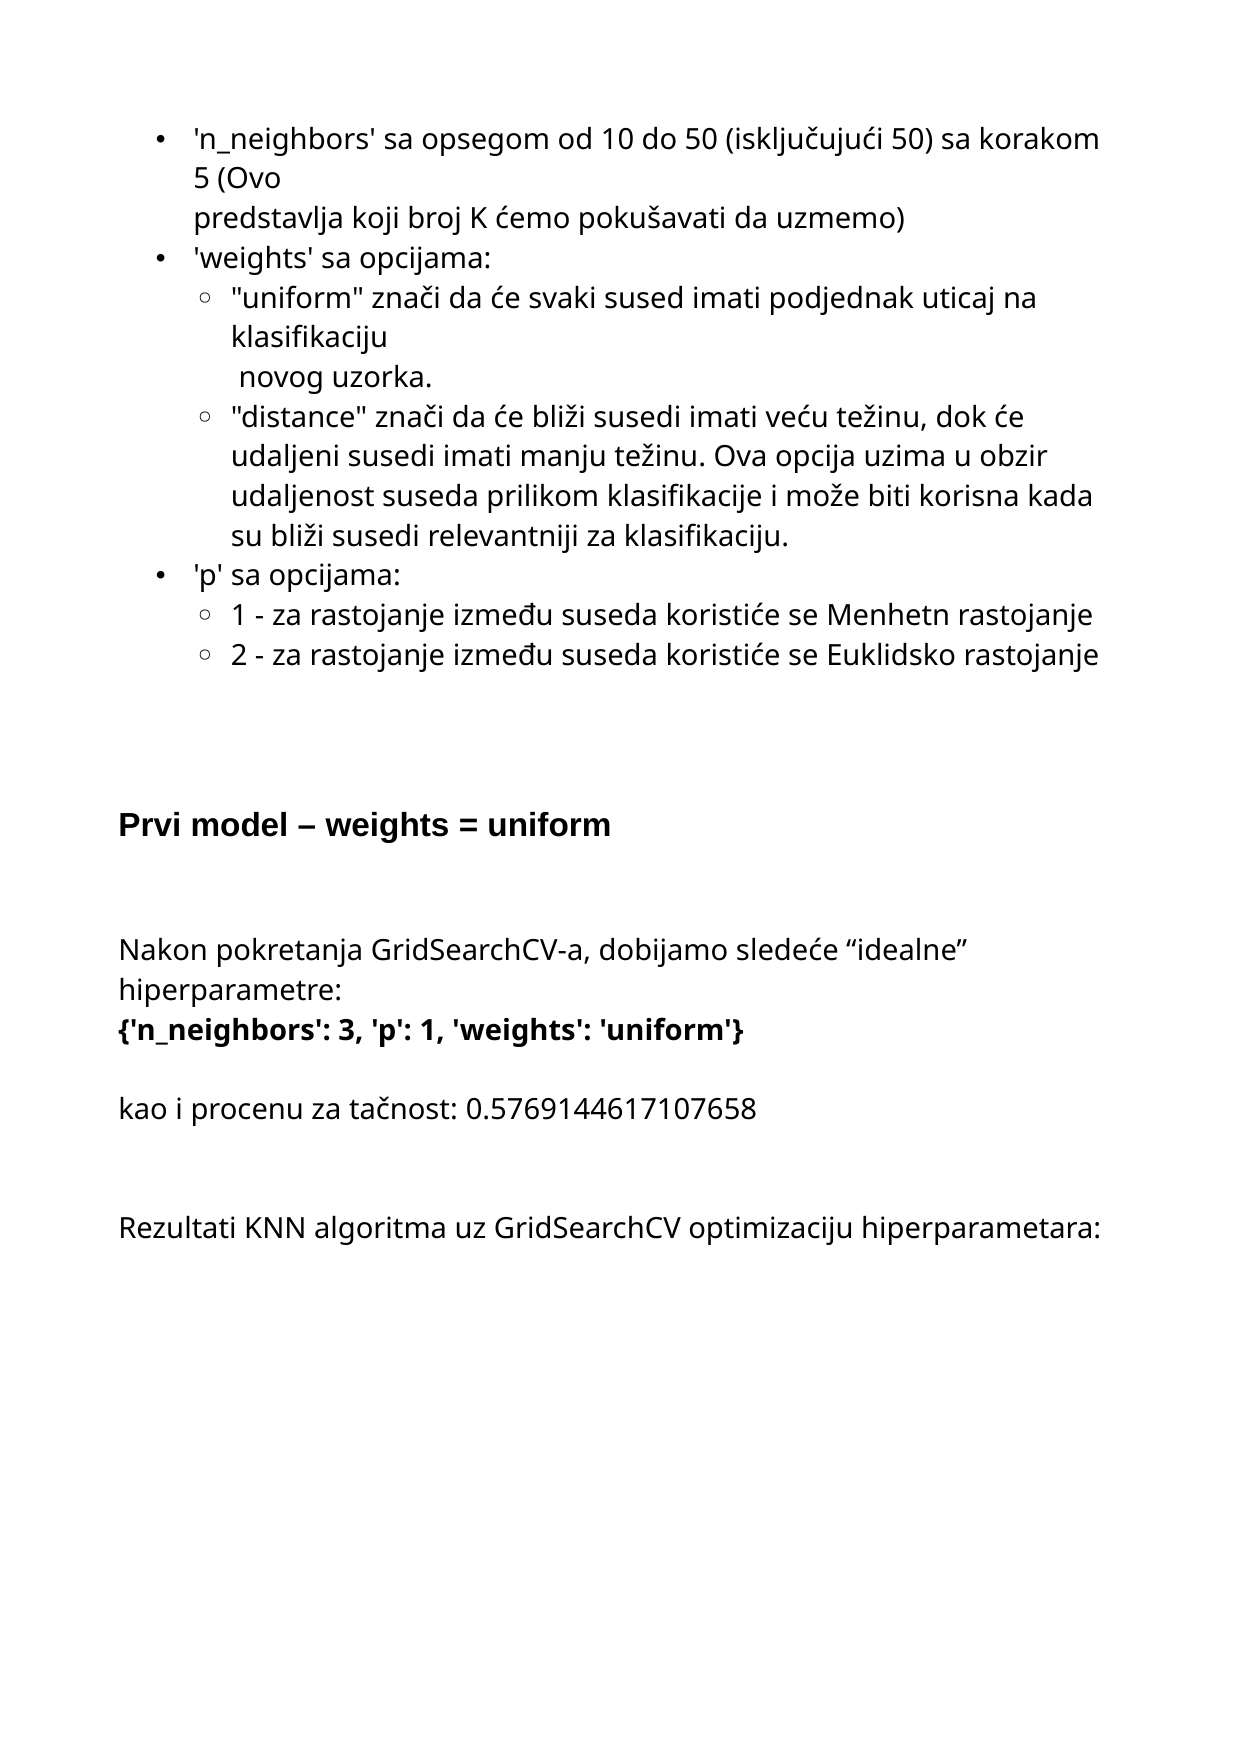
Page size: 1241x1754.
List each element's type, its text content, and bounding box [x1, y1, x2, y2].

list "uniform" znači da će svaki sused imati podjednak uticaj na klasifikaciju [193, 277, 1122, 356]
subtitle Prvi model – weights = uniform [118, 805, 1122, 844]
list 'p' sa opcijama: [156, 555, 1122, 594]
list novog uzorka. [156, 356, 1122, 396]
list 1 - za rastojanje između suseda koristiće se Menhetn rastojanje [193, 594, 1122, 634]
text Rezultati KNN algoritma uz GridSearchCV optimizaciju hiperparametara: [118, 1207, 1122, 1247]
list 'n_neighbors' sa opsegom od 10 do 50 (isključujući 50) sa korakom 5 (Ovo [156, 118, 1122, 197]
list "distance" znači da će bliži susedi imati veću težinu, dok će udaljeni susedi imati manju težinu. Ova opcija uzima u obzir udaljenost suseda prilikom klasifikacije i može biti korisna kada su bliži susedi relevantniji za klasifikaciju. [193, 396, 1122, 555]
text kao i procenu za tačnost: 0.5769144617107658 [118, 1088, 1122, 1128]
text {'n_neighbors': 3, 'p': 1, 'weights': 'uniform'} [118, 1009, 1122, 1048]
list 2 - za rastojanje između suseda koristiće se Euklidsko rastojanje [193, 634, 1122, 674]
list 'weights' sa opcijama: [156, 237, 1122, 277]
list predstavlja koji broj K ćemo pokušavati da uzmemo) [156, 197, 1122, 237]
text Nakon pokretanja GridSearchCV-a, dobijamo sledeće “idealne” hiperparametre: [118, 929, 1122, 1009]
